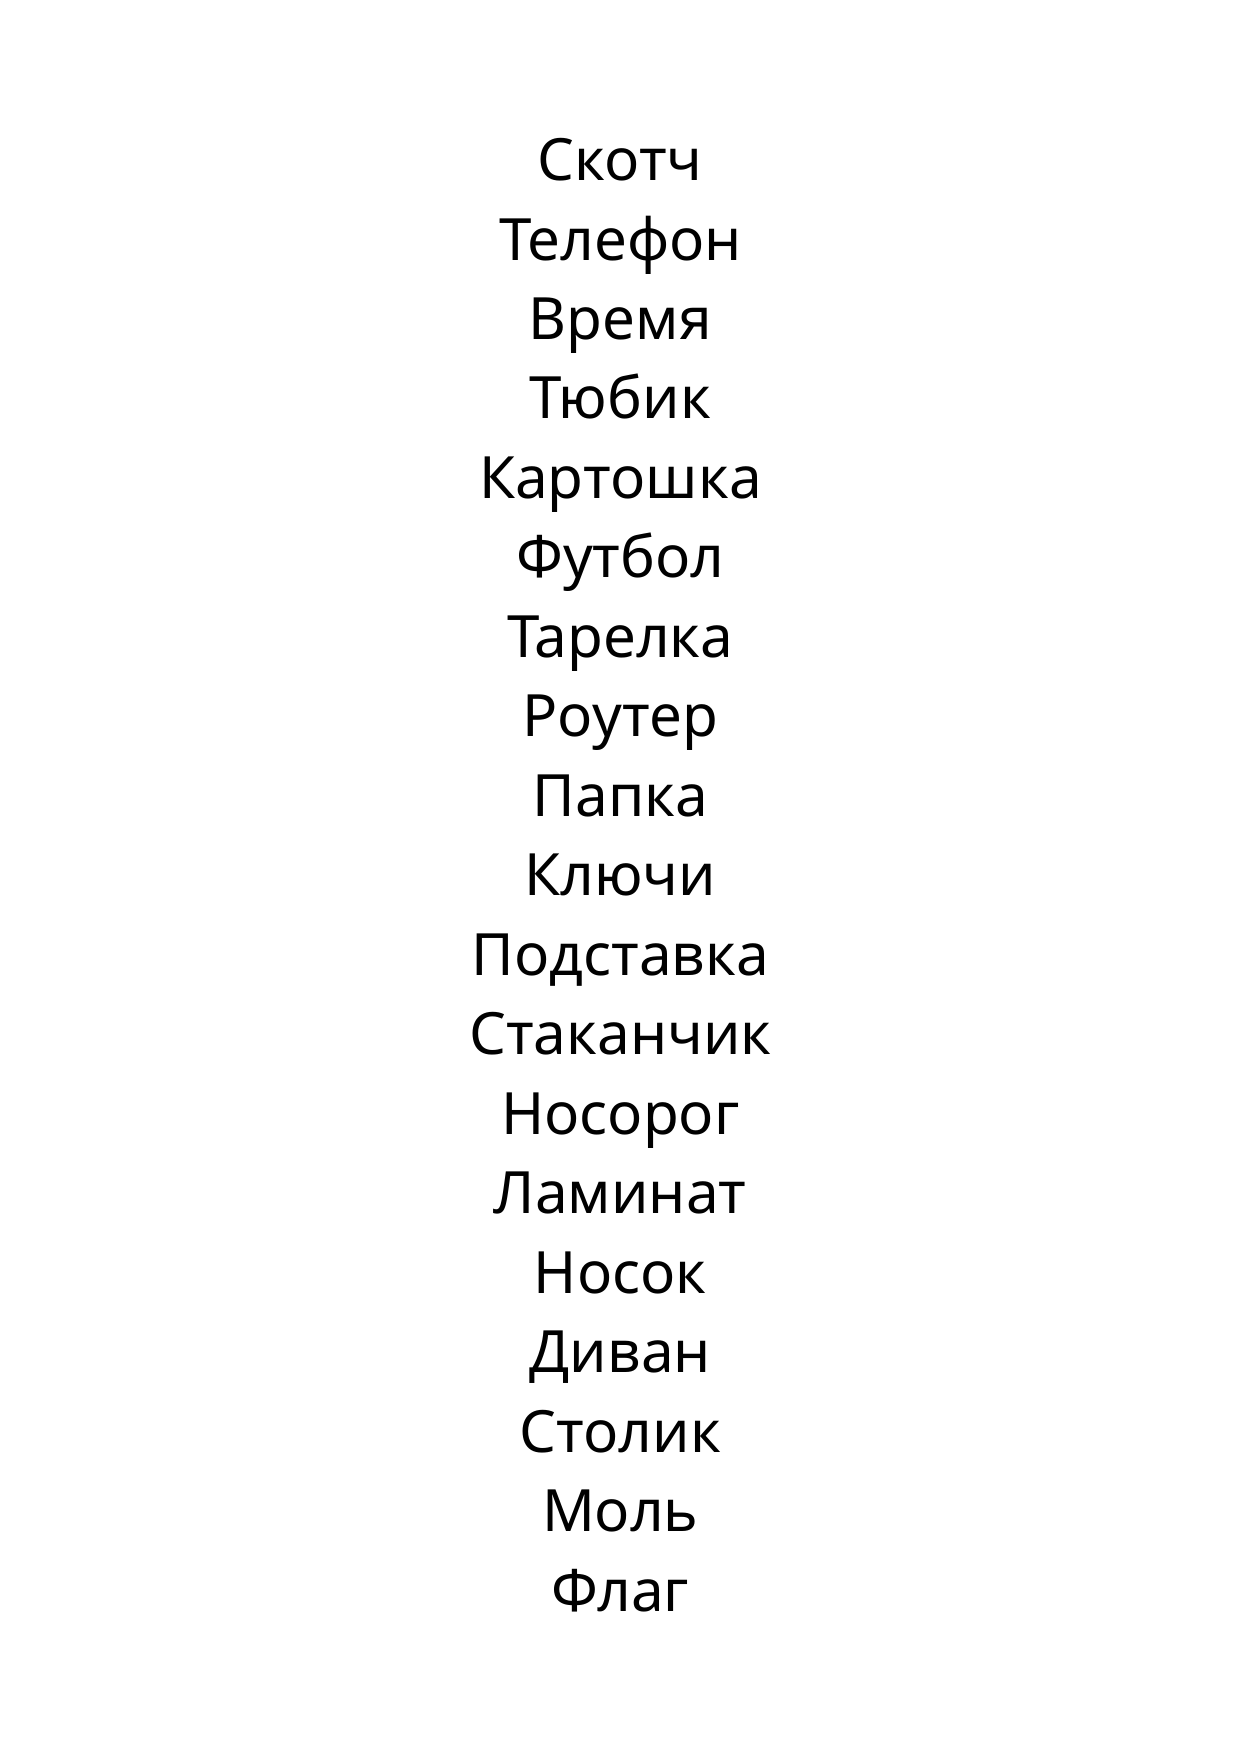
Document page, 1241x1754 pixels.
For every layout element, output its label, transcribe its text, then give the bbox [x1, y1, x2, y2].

text Стаканчик [118, 992, 1122, 1072]
text Подставка [118, 913, 1122, 992]
text Ключи [118, 833, 1122, 913]
text Папка [118, 754, 1122, 833]
text Носок [118, 1231, 1122, 1310]
text Телефон [118, 198, 1122, 277]
text Роутер [118, 674, 1122, 754]
text Тарелка [118, 595, 1122, 674]
text Носорог [118, 1072, 1122, 1151]
text Тюбик [118, 357, 1122, 436]
text Ламинат [118, 1151, 1122, 1231]
text Моль [118, 1469, 1122, 1549]
text Скотч [118, 118, 1122, 198]
text Картошка [118, 436, 1122, 516]
text Футбол [118, 516, 1122, 595]
text Столик [118, 1390, 1122, 1469]
text Флаг [118, 1549, 1122, 1628]
text Время [118, 277, 1122, 357]
text Диван [118, 1310, 1122, 1390]
